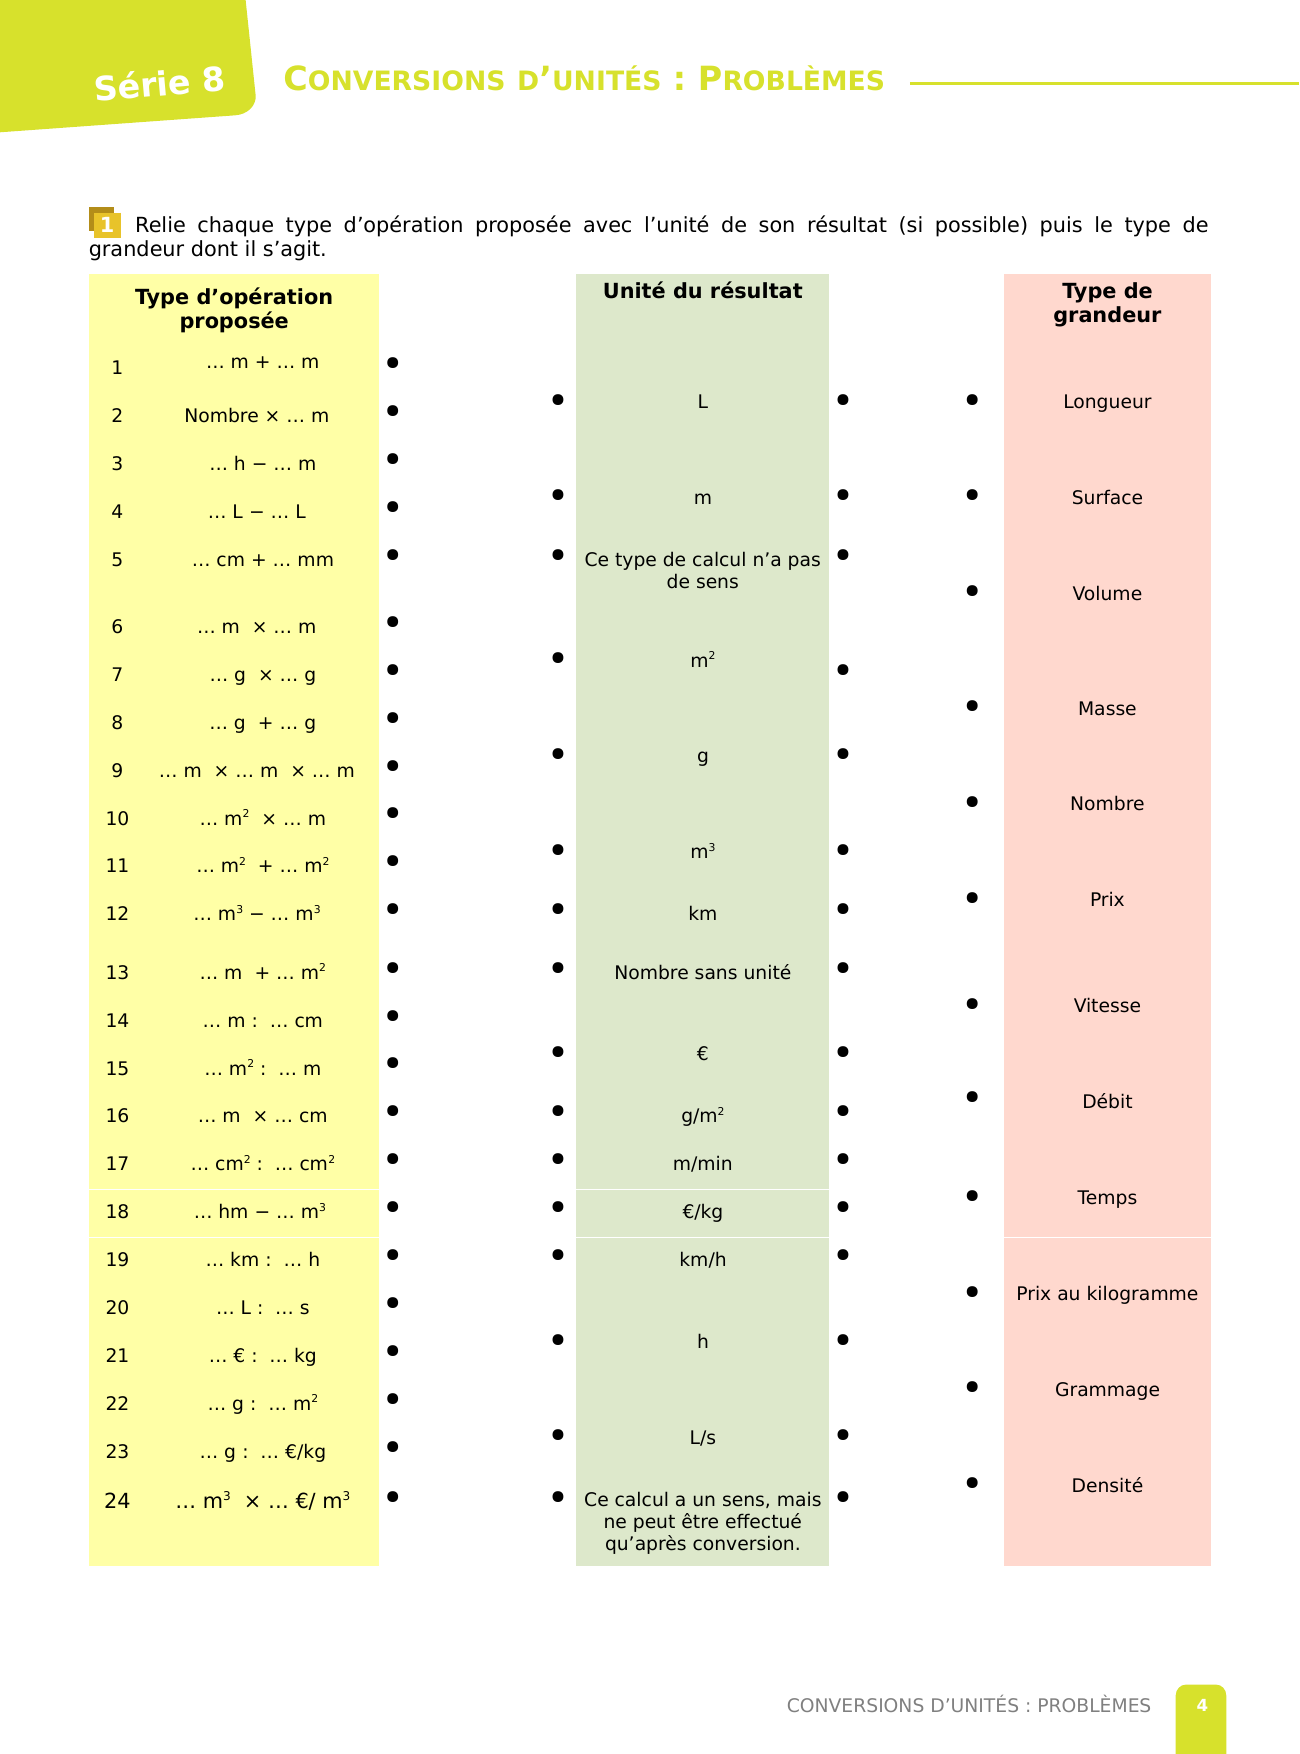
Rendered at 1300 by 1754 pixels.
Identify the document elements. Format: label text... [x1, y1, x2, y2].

table_cell [862, 604, 959, 652]
table_cell [545, 1094, 576, 1142]
table_cell … hm − … m3 [146, 1190, 379, 1237]
table_cell [379, 345, 418, 393]
table_cell 15 [89, 1046, 146, 1094]
table_cell [830, 700, 862, 796]
table_cell [379, 1142, 418, 1189]
table_cell … m × … m × … m [146, 748, 379, 796]
table_cell … L − … L [146, 489, 379, 537]
table_cell 10 [89, 796, 146, 844]
table_header Type de grandeur [1004, 274, 1211, 345]
table_header [830, 274, 862, 345]
table_cell 8 [89, 700, 146, 748]
table_cell 18 [89, 1190, 146, 1237]
table_cell … km : … h [146, 1238, 379, 1285]
table_cell km/h [576, 1238, 829, 1285]
table_cell Densité [1004, 1429, 1211, 1566]
table_cell [379, 537, 418, 604]
table_cell Masse [1004, 652, 1211, 748]
table_cell m [576, 441, 829, 537]
table_cell [830, 1238, 862, 1285]
table_cell [862, 1046, 959, 1094]
table_cell [545, 604, 576, 700]
table_cell [862, 748, 959, 796]
table_cell [418, 1429, 544, 1477]
table_cell [830, 537, 862, 604]
table_header [862, 274, 959, 345]
table_cell m/min [576, 1142, 829, 1189]
table_cell [862, 998, 959, 1046]
table_cell [830, 998, 862, 1094]
table_cell [545, 537, 576, 604]
table_cell [418, 604, 544, 652]
table_cell €/kg [576, 1190, 829, 1237]
table_cell [545, 892, 576, 950]
table_cell [959, 844, 1004, 950]
table_cell 22 [89, 1381, 146, 1429]
table_header [418, 274, 544, 345]
table_cell [830, 441, 862, 537]
table_cell km [576, 892, 829, 950]
table_cell 12 [89, 892, 146, 950]
table_cell [418, 1142, 544, 1189]
table_cell 16 [89, 1094, 146, 1142]
table_cell [862, 1094, 959, 1142]
table_cell … m : … cm [146, 998, 379, 1046]
table_cell Nombre [1004, 748, 1211, 844]
table_cell 6 [89, 604, 146, 652]
table_cell … m × … m [146, 604, 379, 652]
table_header Unité du résultat [576, 274, 829, 345]
table_cell [830, 1190, 862, 1237]
table_cell [959, 1429, 1004, 1566]
table_cell Nombre sans unité [576, 950, 829, 998]
table_cell 5 [89, 537, 146, 604]
table_cell [418, 1190, 544, 1237]
table_cell [862, 393, 959, 441]
table_cell … cm + … mm [146, 537, 379, 604]
table_cell [418, 1333, 544, 1381]
table_header [545, 274, 576, 345]
table_cell … € : … kg [146, 1333, 379, 1381]
table_cell [418, 892, 544, 950]
table_cell [830, 1142, 862, 1189]
table_cell [418, 998, 544, 1046]
table_cell 14 [89, 998, 146, 1046]
table_cell [418, 441, 544, 489]
table_cell 2 [89, 393, 146, 441]
table_cell [862, 892, 959, 950]
table_cell [418, 950, 544, 998]
table_cell [545, 1285, 576, 1381]
table_cell [862, 1190, 959, 1237]
table_cell 19 [89, 1238, 146, 1285]
table_cell … m + … m [146, 345, 379, 393]
table_cell [379, 844, 418, 892]
table_cell [379, 1333, 418, 1381]
table_cell [418, 748, 544, 796]
table_header Type d’opération proposée [89, 274, 379, 345]
table_cell [959, 537, 1004, 652]
table_cell [379, 1046, 418, 1094]
table_cell [862, 844, 959, 892]
table_cell [545, 1238, 576, 1285]
table_cell 20 [89, 1285, 146, 1333]
table_cell Surface [1004, 441, 1211, 537]
table_cell 11 [89, 844, 146, 892]
table_cell [830, 950, 862, 998]
table_cell [862, 1429, 959, 1477]
table_cell [545, 1142, 576, 1189]
table_cell [418, 1477, 544, 1566]
table_cell [959, 950, 1004, 1046]
table_cell [545, 441, 576, 537]
table_cell [959, 748, 1004, 844]
table_cell [862, 1142, 959, 1189]
table_cell [379, 950, 418, 998]
table_cell [830, 345, 862, 441]
table_cell [959, 1142, 1004, 1237]
table_cell [830, 892, 862, 950]
table_cell [862, 950, 959, 998]
table_cell [545, 1190, 576, 1237]
table_cell [830, 652, 862, 700]
table_cell [959, 1333, 1004, 1429]
table_cell [862, 441, 959, 489]
table_cell … g : … €/kg [146, 1429, 379, 1477]
table_cell [379, 796, 418, 844]
table_cell [830, 1477, 862, 1566]
table_cell [830, 1381, 862, 1477]
table_cell … m + … m2 [146, 950, 379, 998]
table_cell [830, 1285, 862, 1381]
table_cell [418, 537, 544, 604]
table_cell … g × … g [146, 652, 379, 700]
table_cell … cm2 : … cm2 [146, 1142, 379, 1189]
table_cell [418, 1094, 544, 1142]
table_cell [379, 748, 418, 796]
table_cell [862, 1285, 959, 1333]
table_cell … m × … cm [146, 1094, 379, 1142]
table_cell [418, 1381, 544, 1429]
table_cell [418, 1046, 544, 1094]
table_cell 23 [89, 1429, 146, 1477]
table_cell Vitesse [1004, 950, 1211, 1046]
table_cell [379, 1429, 418, 1477]
table_cell [418, 393, 544, 441]
table_cell [545, 345, 576, 441]
table_cell 9 [89, 748, 146, 796]
table_cell [959, 1238, 1004, 1333]
table_header [959, 274, 1004, 345]
table_cell … m3 × … €/ m3 [146, 1477, 379, 1566]
table_cell … m2 : … m [146, 1046, 379, 1094]
table_cell [379, 1238, 418, 1285]
table_cell Temps [1004, 1142, 1211, 1237]
table_cell [862, 700, 959, 748]
table_cell [379, 1477, 418, 1566]
table_cell 1 [89, 345, 146, 393]
table_cell € [576, 998, 829, 1094]
table_cell [959, 652, 1004, 748]
table_cell [379, 441, 418, 489]
table_cell [862, 345, 959, 393]
table_cell Grammage [1004, 1333, 1211, 1429]
table_cell Ce calcul a un sens, mais ne peut être effectué qu’après conversion. [576, 1477, 829, 1566]
table_cell g [576, 700, 829, 796]
table_cell m3 [576, 796, 829, 892]
table_cell [830, 1094, 862, 1142]
table_cell [830, 604, 862, 652]
table_cell [379, 892, 418, 950]
table_cell [862, 1381, 959, 1429]
table_cell [862, 1477, 959, 1566]
table_cell … m2 × … m [146, 796, 379, 844]
table_cell [959, 345, 1004, 441]
table_cell … g + … g [146, 700, 379, 748]
table_cell [379, 489, 418, 537]
table_cell [545, 796, 576, 892]
table_cell 24 [89, 1477, 146, 1566]
table_header [379, 274, 418, 345]
table_cell [379, 1190, 418, 1237]
table_cell … h − … m [146, 441, 379, 489]
table_cell Prix au kilogramme [1004, 1238, 1211, 1333]
table_cell Longueur [1004, 345, 1211, 441]
table_cell 13 [89, 950, 146, 998]
table_cell … m2 + … m2 [146, 844, 379, 892]
table_cell [379, 1285, 418, 1333]
table_cell [862, 652, 959, 700]
table_cell [379, 652, 418, 700]
table_cell [830, 796, 862, 892]
table_cell [862, 1333, 959, 1381]
table_cell [545, 1477, 576, 1566]
table_cell L [576, 345, 829, 441]
table_cell [379, 1094, 418, 1142]
table_cell Prix [1004, 844, 1211, 950]
table_cell … m3 − … m3 [146, 892, 379, 950]
table_cell [959, 1046, 1004, 1142]
table_cell [379, 700, 418, 748]
subtitle Relie chaque type d’opération proposée avec l’unité de son résultat (si possible) puis le type de grandeur dont il s’agit. [88, 207, 1211, 262]
table_cell Volume [1004, 537, 1211, 652]
table_cell 7 [89, 652, 146, 700]
table_cell [379, 604, 418, 652]
table_cell [379, 1381, 418, 1429]
table_cell [418, 1285, 544, 1333]
table_cell [418, 489, 544, 537]
table_cell [418, 700, 544, 748]
table_cell [862, 537, 959, 604]
table_cell … L : … s [146, 1285, 379, 1333]
table_cell g/m2 [576, 1094, 829, 1142]
table_cell L/s [576, 1381, 829, 1477]
table_cell [418, 1238, 544, 1285]
table_cell [418, 652, 544, 700]
table_cell [418, 345, 544, 393]
table_cell [418, 796, 544, 844]
table_cell [545, 700, 576, 796]
table_cell [545, 998, 576, 1094]
table_cell 3 [89, 441, 146, 489]
table_cell [862, 489, 959, 537]
table_cell 4 [89, 489, 146, 537]
table_cell Ce type de calcul n’a pas de sens [576, 537, 829, 604]
table_cell [545, 950, 576, 998]
table_cell … g : … m2 [146, 1381, 379, 1429]
table_cell 21 [89, 1333, 146, 1381]
table_cell Débit [1004, 1046, 1211, 1142]
table_cell [379, 998, 418, 1046]
table_cell 17 [89, 1142, 146, 1189]
table_cell h [576, 1285, 829, 1381]
table_cell [862, 1238, 959, 1285]
table_cell [862, 796, 959, 844]
table_cell Nombre × … m [146, 393, 379, 441]
table_cell [545, 1381, 576, 1477]
table_cell [959, 441, 1004, 537]
table_cell [379, 393, 418, 441]
table_cell [418, 844, 544, 892]
table_cell m2 [576, 604, 829, 700]
